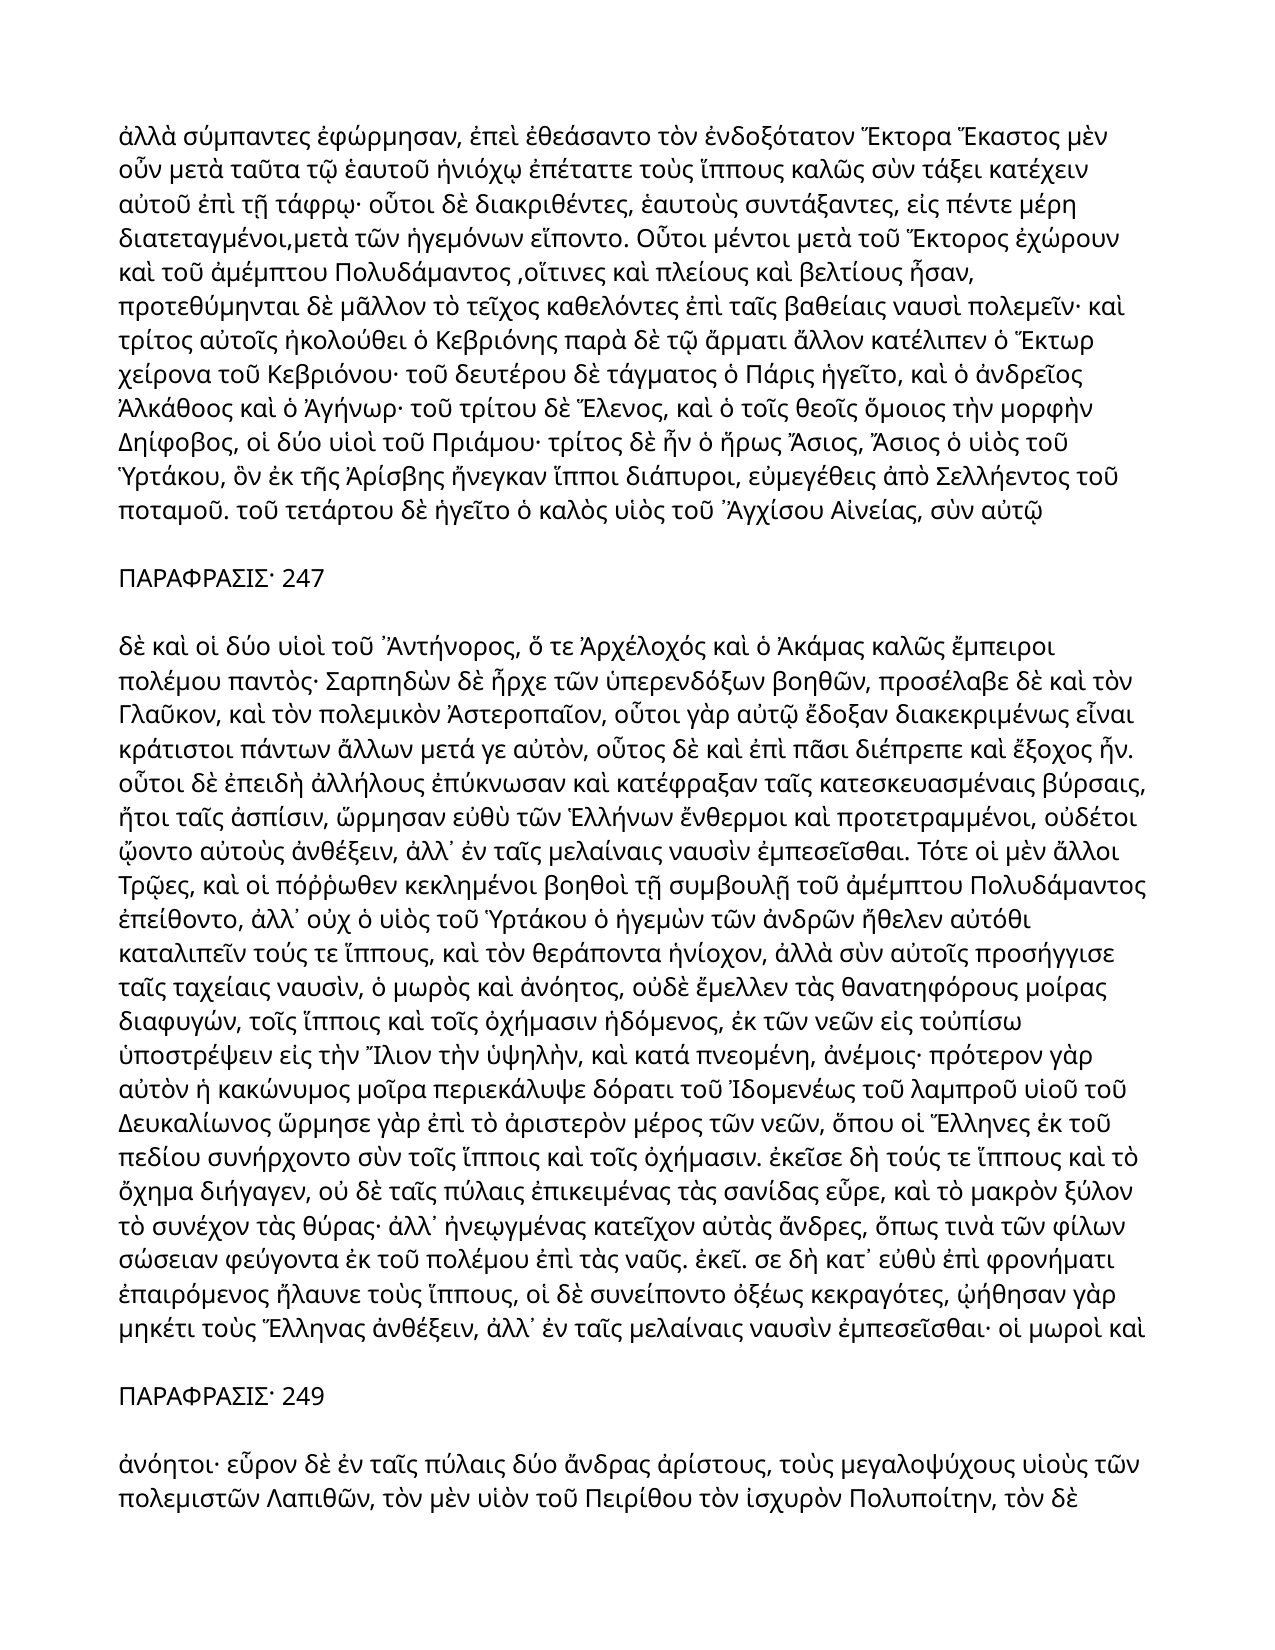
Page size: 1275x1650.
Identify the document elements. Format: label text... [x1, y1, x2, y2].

text ΠΑΡΑΦΡΑΣΙΣ· 247 [118, 561, 1157, 595]
text δὲ καὶ οἱ δύο υἱοὶ τοῦ ᾿Ἀντήνορος, ὅ τε Ἀρχέλοχός καὶ ὁ Ἀκάμας καλῶς ἔμπειροι πολέμου παντὸς· Σαρπηδὼν δὲ ἦρχε τῶν ὑπερενδόξων βοηθῶν, προσέλαβε δὲ καὶ τὸν Γλαῦκον, καὶ τὸν πολεμικὸν Ἀστεροπαῖον, οὗτοι γὰρ αὐτῷ ἔδοξαν διακεκριμένως εἶναι κράτιστοι πάντων ἄλλων μετά γε αὐτὸν, οὗτος δὲ καὶ ἐπὶ πᾶσι διέπρεπε καὶ ἔξοχος ἦν. οὗτοι δὲ ἐπειδὴ ἀλλήλους ἐπύκνωσαν καὶ κατέφραξαν ταῖς κατεσκευασμέναις βύρσαις, ἤτοι ταῖς ἀσπίσιν, ὥρμησαν εὐθὺ τῶν Ἑλλήνων ἔνθερμοι καὶ προτετραμμένοι, οὐδέτοι ᾤοντο αὐτοὺς ἀνθέξειν, ἀλλ᾽ ἐν ταῖς μελαίναις ναυσὶν ἐμπεσεῖσθαι. Τότε οἱ μὲν ἄλλοι Τρῷες, καὶ οἱ πόῤῥωθεν κεκλημένοι βοηθοὶ τῇ συμβουλῇ τοῦ ἀμέμπτου Πολυδάμαντος ἐπείθοντο, ἀλλ᾽ οὐχ ὁ υἱὸς τοῦ Ὑρτάκου ὁ ἡγεμὼν τῶν ἀνδρῶν ἤθελεν αὐτόθι καταλιπεῖν τούς τε ἵππους, καὶ τὸν θεράποντα ἡνίοχον, ἀλλὰ σὺν αὐτοῖς προσήγγισε ταῖς ταχείαις ναυσὶν, ὁ μωρὸς καὶ ἀνόητος, οὐδὲ ἔμελλεν τὰς θανατηφόρους μοίρας διαφυγών, τοῖς ἵπποις καὶ τοῖς ὀχήμασιν ἡδόμενος, ἐκ τῶν νεῶν εἰς τοὐπίσω ὑποστρέψειν εἰς τὴν Ἴλιον τὴν ὑψηλὴν, καὶ κατά πνεομένη, ἀνέμοις· πρότερον γὰρ αὐτὸν ἡ κακώνυμος μοῖρα περιεκάλυψε δόρατι τοῦ Ἰδομενέως τοῦ λαμπροῦ υἱοῦ τοῦ Δευκαλίωνος ὥρμησε γὰρ ἐπὶ τὸ ἀριστερὸν μέρος τῶν νεῶν, ὅπου οἱ Ἕλληνες ἐκ τοῦ πεδίου συνήρχοντο σὺν τοῖς ἵπποις καὶ τοῖς ὀχήμασιν. ἐκεῖσε δὴ τούς τε ἵππους καὶ τὸ ὄχημα διήγαγεν, οὐ δὲ ταῖς πύλαις ἐπικειμένας τὰς σανίδας εὗρε, καὶ τὸ μακρὸν ξύλον τὸ συνέχον τὰς θύρας· ἀλλ᾽ ἠνεῳγμένας κατεῖχον αὐτὰς ἄνδρες, ὅπως τινὰ τῶν φίλων σώσειαν φεύγοντα ἐκ τοῦ πολέμου ἐπὶ τὰς ναῦς. ἐκεῖ. σε δὴ κατ᾽ εὐθὺ ἐπὶ φρονήματι ἐπαιρόμενος ἤλαυνε τοὺς ἵππους, οἱ δὲ συνείποντο ὀξέως κεκραγότες, ᾠήθησαν γὰρ μηκέτι τοὺς Ἕλληνας ἀνθέξειν, ἀλλ᾽ ἐν ταῖς μελαίναις ναυσὶν ἐμπεσεῖσθαι· οἱ μωροὶ καὶ [118, 629, 1157, 1344]
text ἀνόητοι· εὗρον δὲ ἐν ταῖς πύλαις δύο ἄνδρας ἀρίστους, τοὺς μεγαλοψύχους υἱοὺς τῶν πολεμιστῶν Λαπιθῶν, τὸν μὲν υἱὸν τοῦ Πειρίθου τὸν ἰσχυρὸν Πολυποίτην, τὸν δὲ [118, 1447, 1157, 1515]
text ΠΑΡΑΦΡΑΣΙΣ· 249 [118, 1378, 1157, 1412]
text ἀλλὰ σύμπαντες ἐφώρμησαν, ἐπεὶ ἐθεάσαντο τὸν ἐνδοξότατον Ἕκτορα Ἕκαστος μὲν οὖν μετὰ ταῦτα τῷ ἑαυτοῦ ἡνιόχῳ ἐπέταττε τοὺς ἵππους καλῶς σὺν τάξει κατέχειν αὐτοῦ ἐπὶ τῇ τάφρῳ· οὗτοι δὲ διακριθέντες, ἑαυτοὺς συντάξαντες, εἰς πέντε μέρη διατεταγμένοι,μετὰ τῶν ἡγεμόνων εἵποντο. Οὗτοι μέντοι μετὰ τοῦ Ἕκτορος ἐχώρουν καὶ τοῦ ἀμέμπτου Πολυδάμαντος ,οἵτινες καὶ πλείους καὶ βελτίους ἦσαν, προτεθύμηνται δὲ μᾶλλον τὸ τεῖχος καθελόντες ἐπὶ ταῖς βαθείαις ναυσὶ πολεμεῖν· καὶ τρίτος αὐτοῖς ἠκολούθει ὁ Κεβριόνης παρὰ δὲ τῷ ἄρματι ἄλλον κατέλιπεν ὁ Ἕκτωρ χείρονα τοῦ Κεβριόνου· τοῦ δευτέρου δὲ τάγματος ὁ Πάρις ἡγεῖτο, καὶ ὁ ἀνδρεῖος Ἀλκάθοος καὶ ὁ Ἀγήνωρ· τοῦ τρίτου δὲ Ἕλενος, καὶ ὁ τοῖς θεοῖς ὅμοιος τὴν μορφὴν Δηίφοβος, οἱ δύο υἱοὶ τοῦ Πριάμου· τρίτος δὲ ἦν ὁ ἥρως Ἄσιος, Ἄσιος ὁ υἱὸς τοῦ Ὑρτάκου, ὃν ἐκ τῆς Ἀρίσβης ἤνεγκαν ἵπποι διάπυροι, εὐμεγέθεις ἀπὸ Σελλήεντος τοῦ ποταμοῦ. τοῦ τετάρτου δὲ ἡγεῖτο ὁ καλὸς υἱὸς τοῦ ᾿Ἀγχίσου Αἰνείας, σὺν αὐτῷ [118, 118, 1157, 527]
